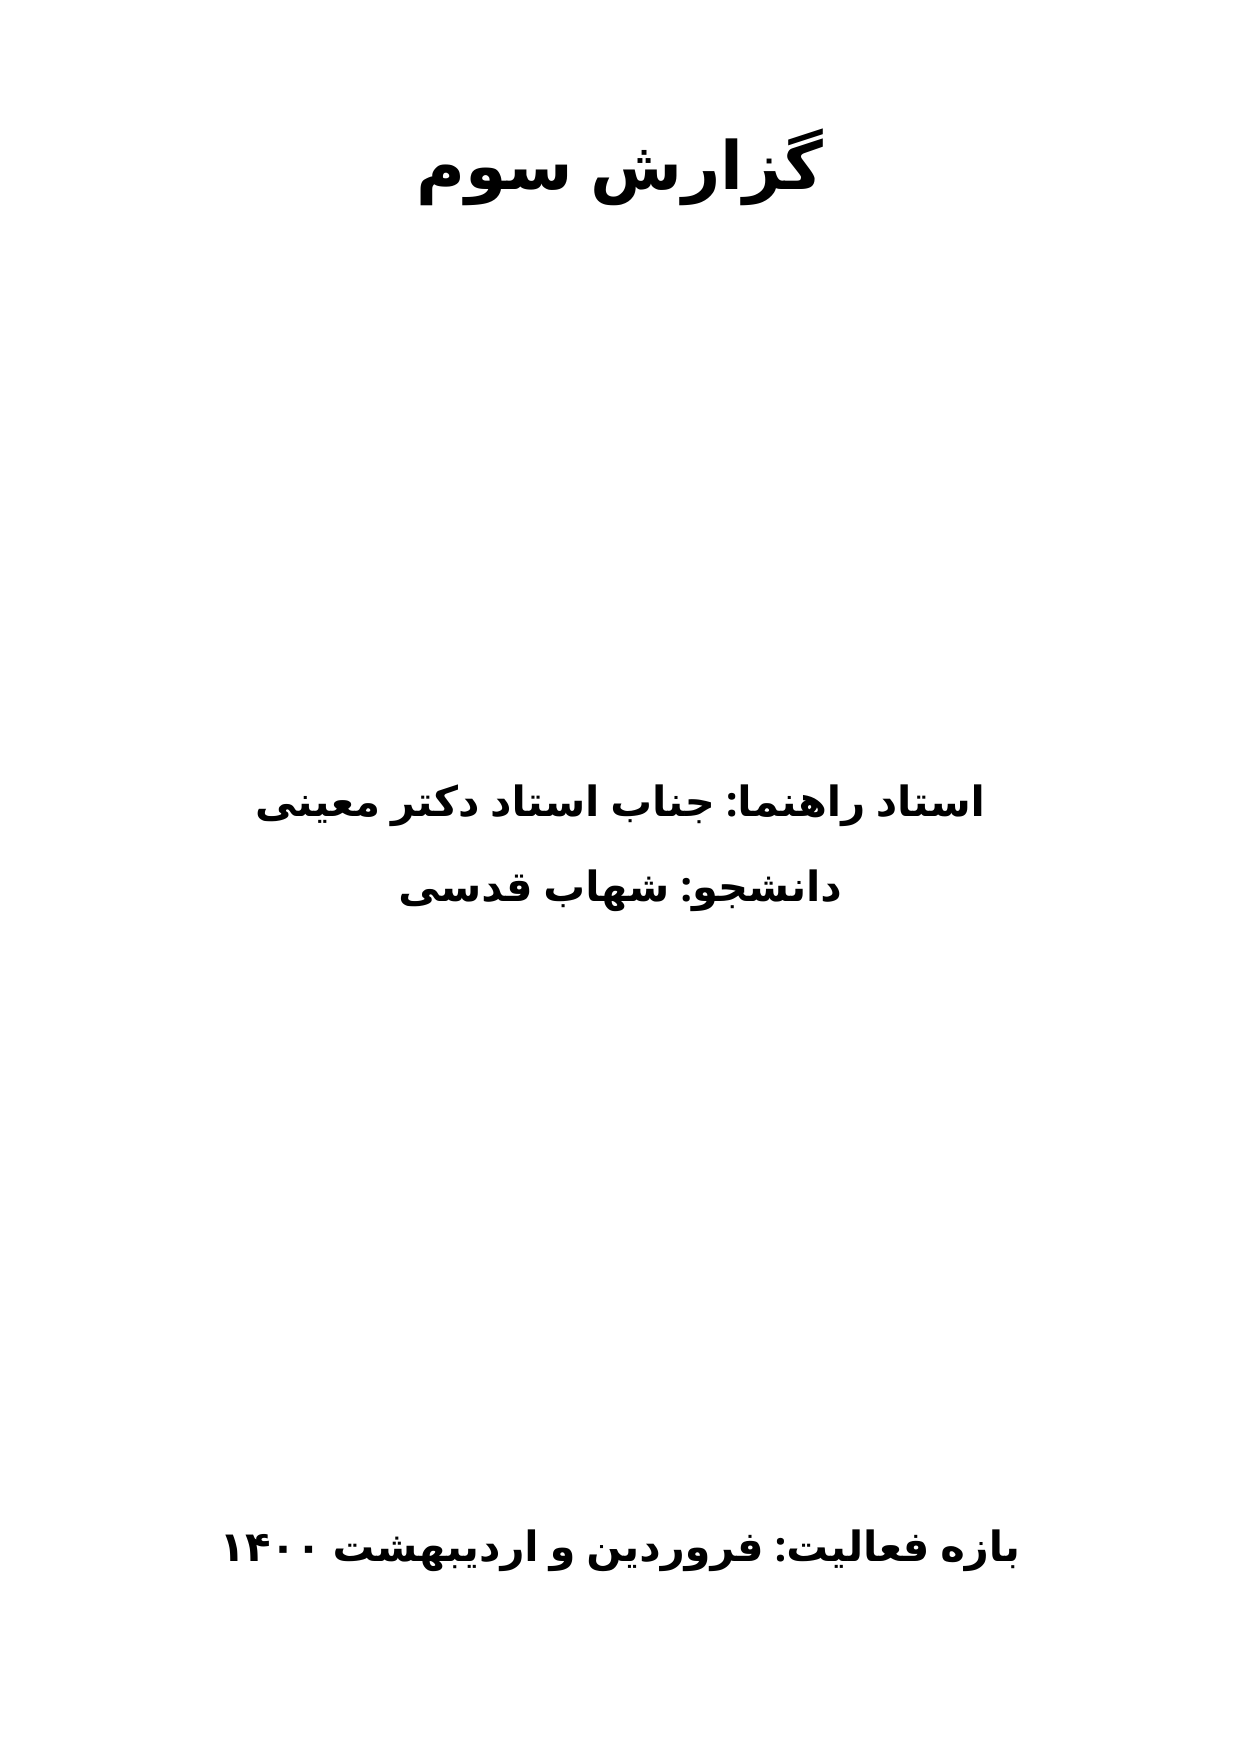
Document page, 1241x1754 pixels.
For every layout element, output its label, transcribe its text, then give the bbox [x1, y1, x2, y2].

text گزارش سوم [118, 118, 1122, 209]
text بازه فعالیت: فروردین و اردیبهشت ۱۴۰۰ [118, 1517, 1122, 1574]
text دانشجو: شهاب قدسی [118, 857, 1122, 914]
text استاد راهنما: جناب استاد دکتر معینی [118, 772, 1122, 829]
